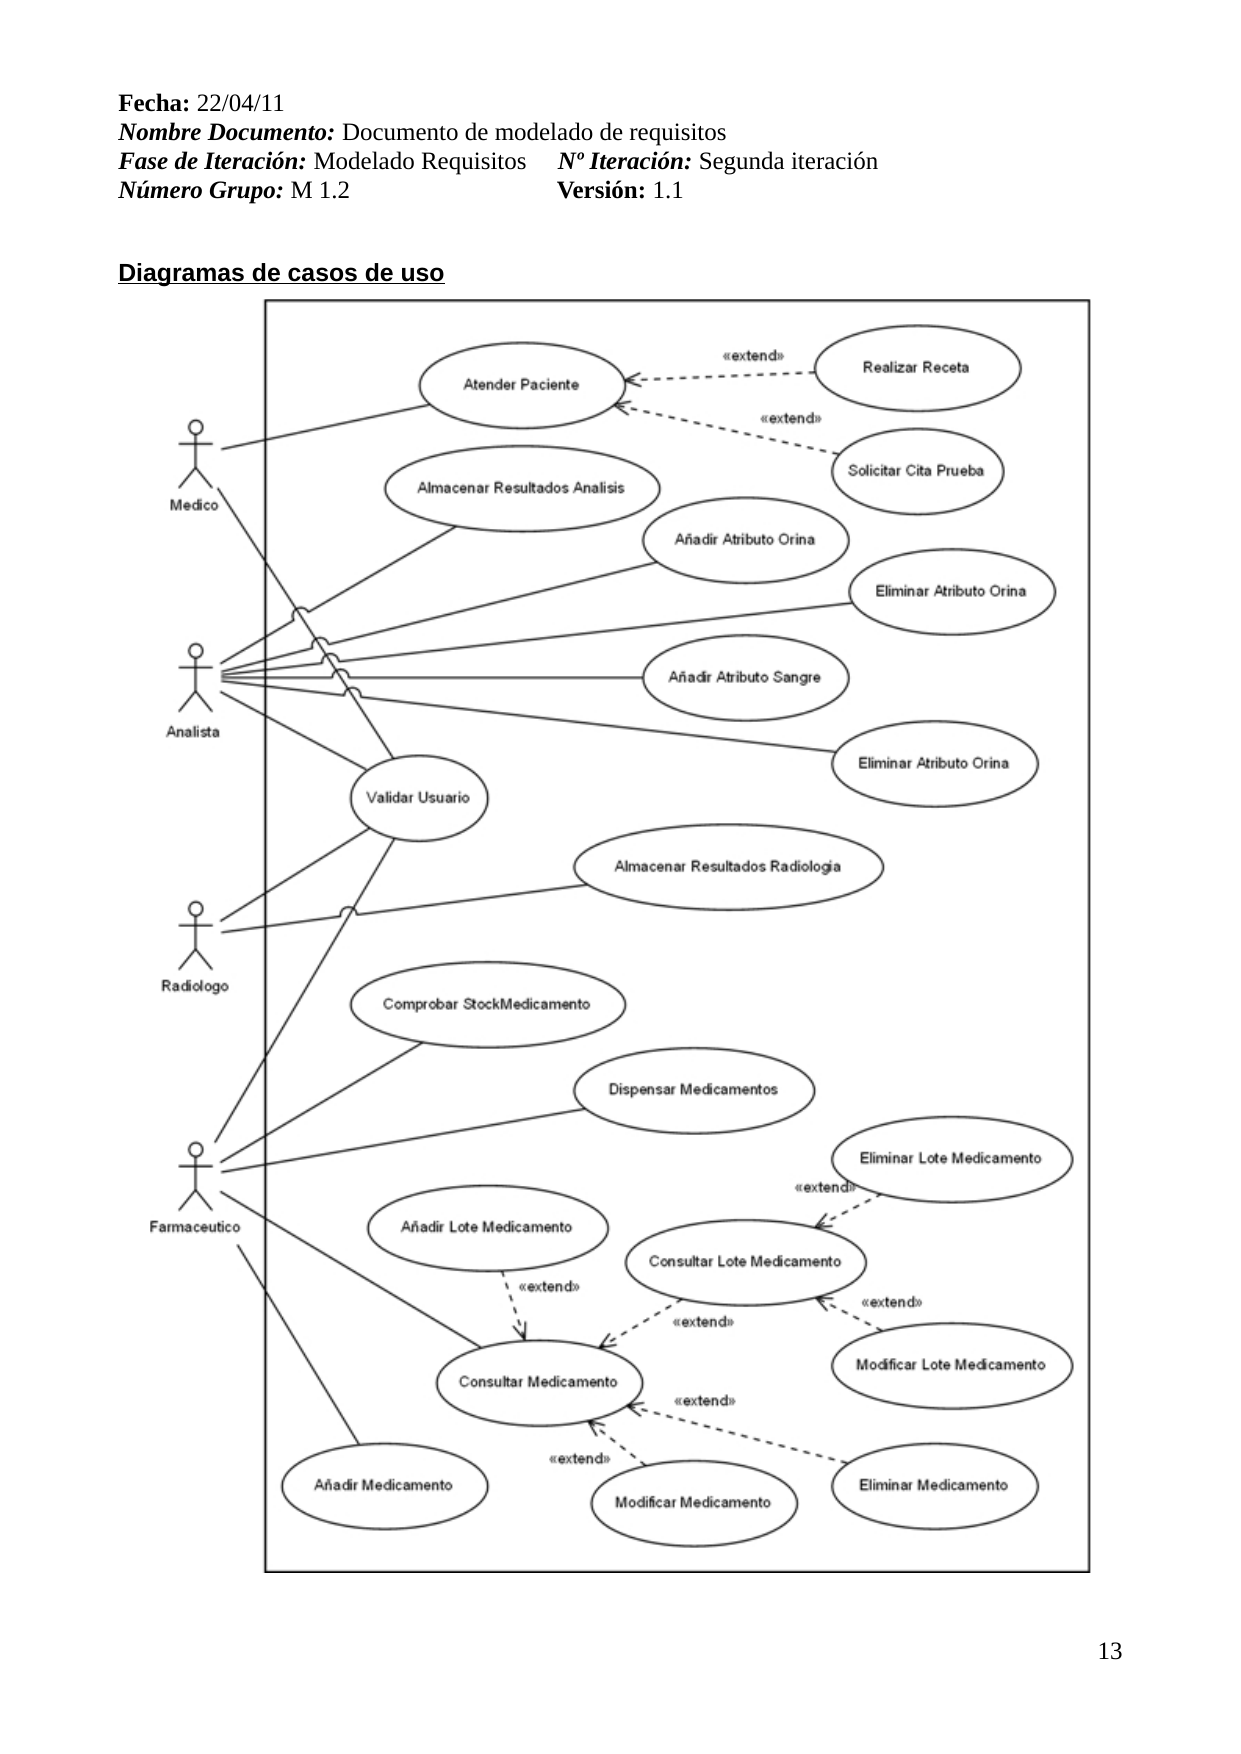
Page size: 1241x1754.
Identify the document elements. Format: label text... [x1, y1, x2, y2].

subtitle Diagramas de casos de uso [118, 258, 1122, 287]
picture [149, 299, 1091, 1573]
